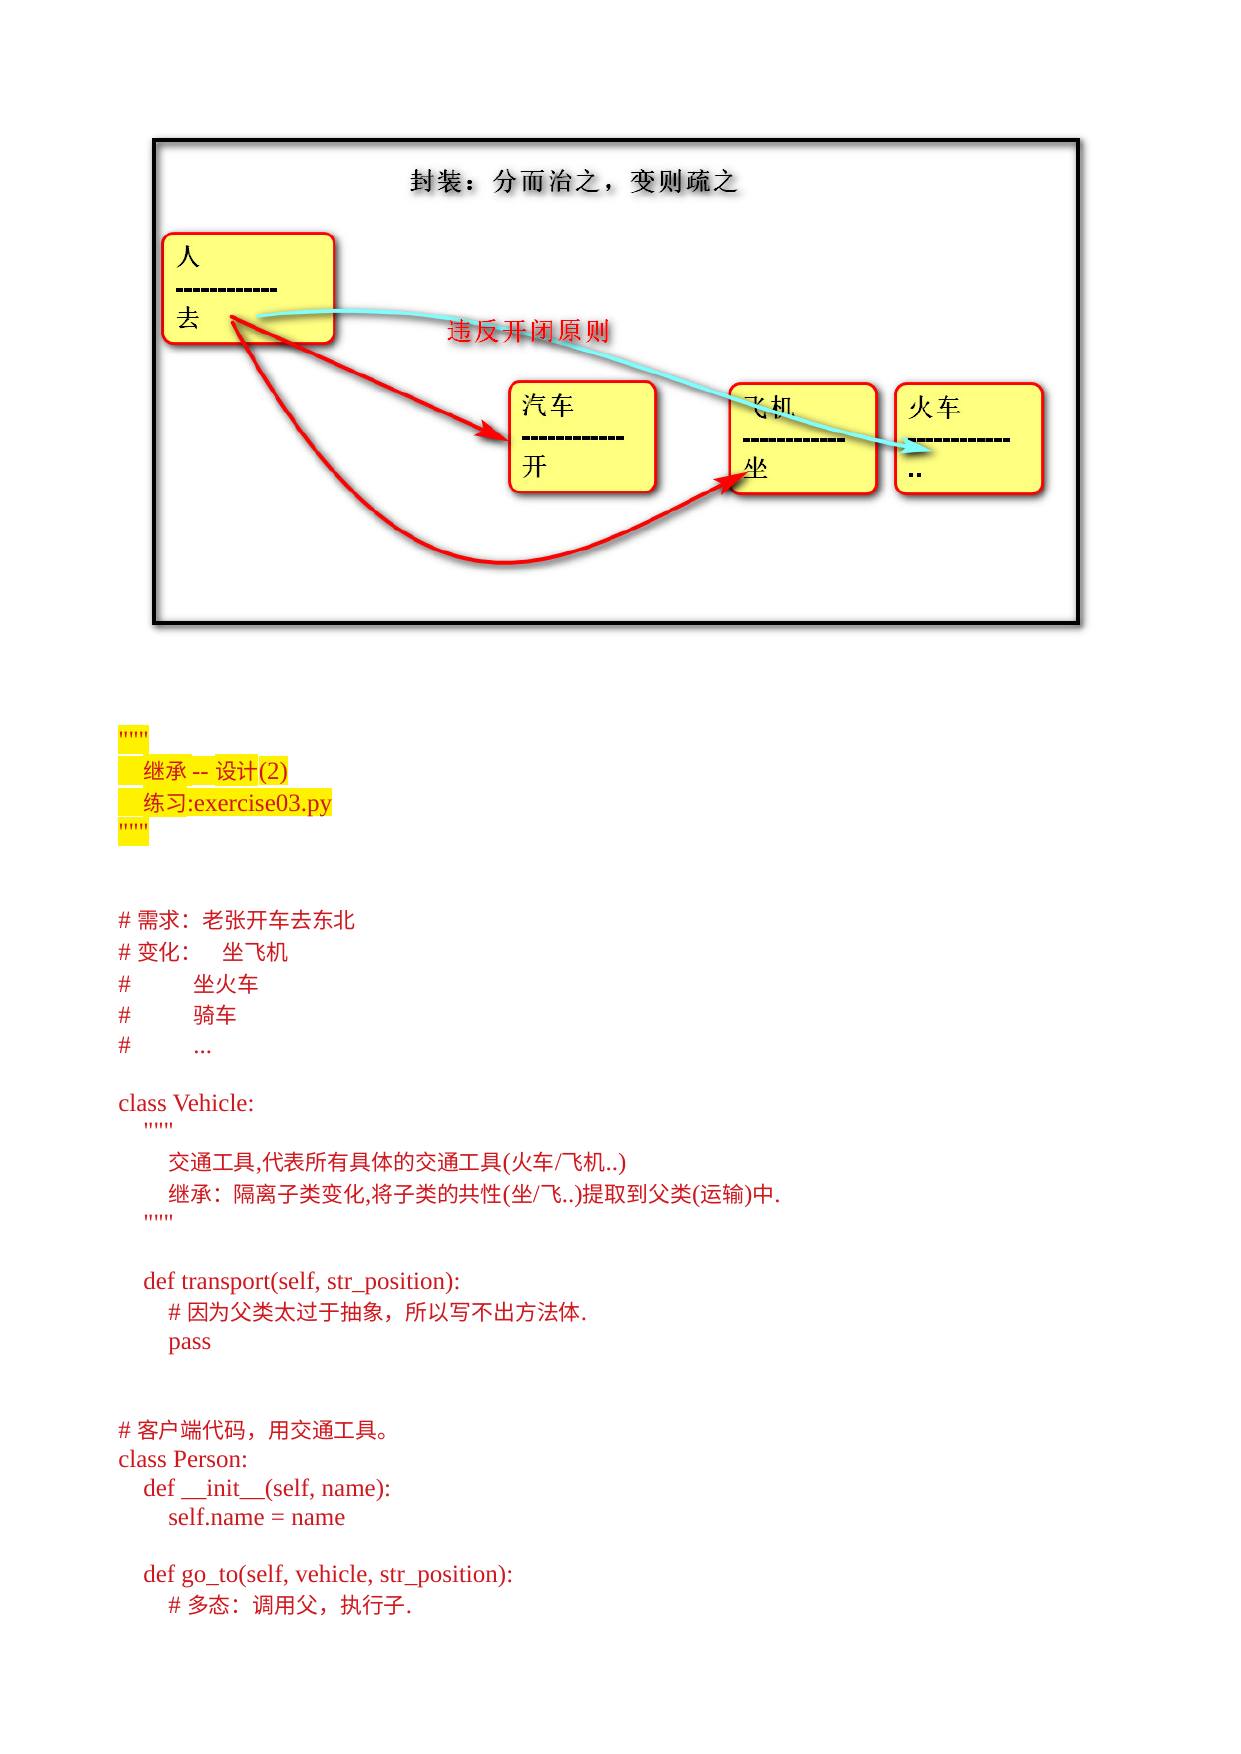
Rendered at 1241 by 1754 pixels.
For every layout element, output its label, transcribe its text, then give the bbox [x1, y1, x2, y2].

list self.name = name [118, 1502, 1122, 1531]
list """ [118, 817, 1122, 846]
list # ... [118, 1030, 1122, 1059]
list # 变化： 坐飞机 [118, 935, 1122, 967]
list 继承 -- 设计(2) [118, 754, 1122, 786]
list 继承：隔离子类变化,将子类的共性(坐/飞..)提取到父类(运输)中. [118, 1177, 1122, 1208]
list """ [118, 1208, 1122, 1237]
list # 坐火车 [118, 967, 1122, 998]
list """ [118, 1116, 1122, 1145]
list pass [118, 1326, 1122, 1355]
list def transport(self, str_position): [118, 1266, 1122, 1295]
picture [118, 118, 1123, 668]
list def __init__(self, name): [118, 1473, 1122, 1502]
list class Person: [118, 1444, 1122, 1473]
list """ [118, 725, 1122, 754]
list # 需求：老张开车去东北 [118, 903, 1122, 935]
list 交通工具,代表所有具体的交通工具(火车/飞机..) [118, 1145, 1122, 1177]
list class Vehicle: [118, 1088, 1122, 1116]
list def go_to(self, vehicle, str_position): [118, 1559, 1122, 1588]
list 练习:exercise03.py [118, 786, 1122, 817]
list # 客户端代码，用交通工具。 [118, 1413, 1122, 1444]
list # 多态：调用父，执行子. [118, 1588, 1122, 1620]
list # 因为父类太过于抽象，所以写不出方法体. [118, 1295, 1122, 1326]
list # 骑车 [118, 998, 1122, 1030]
